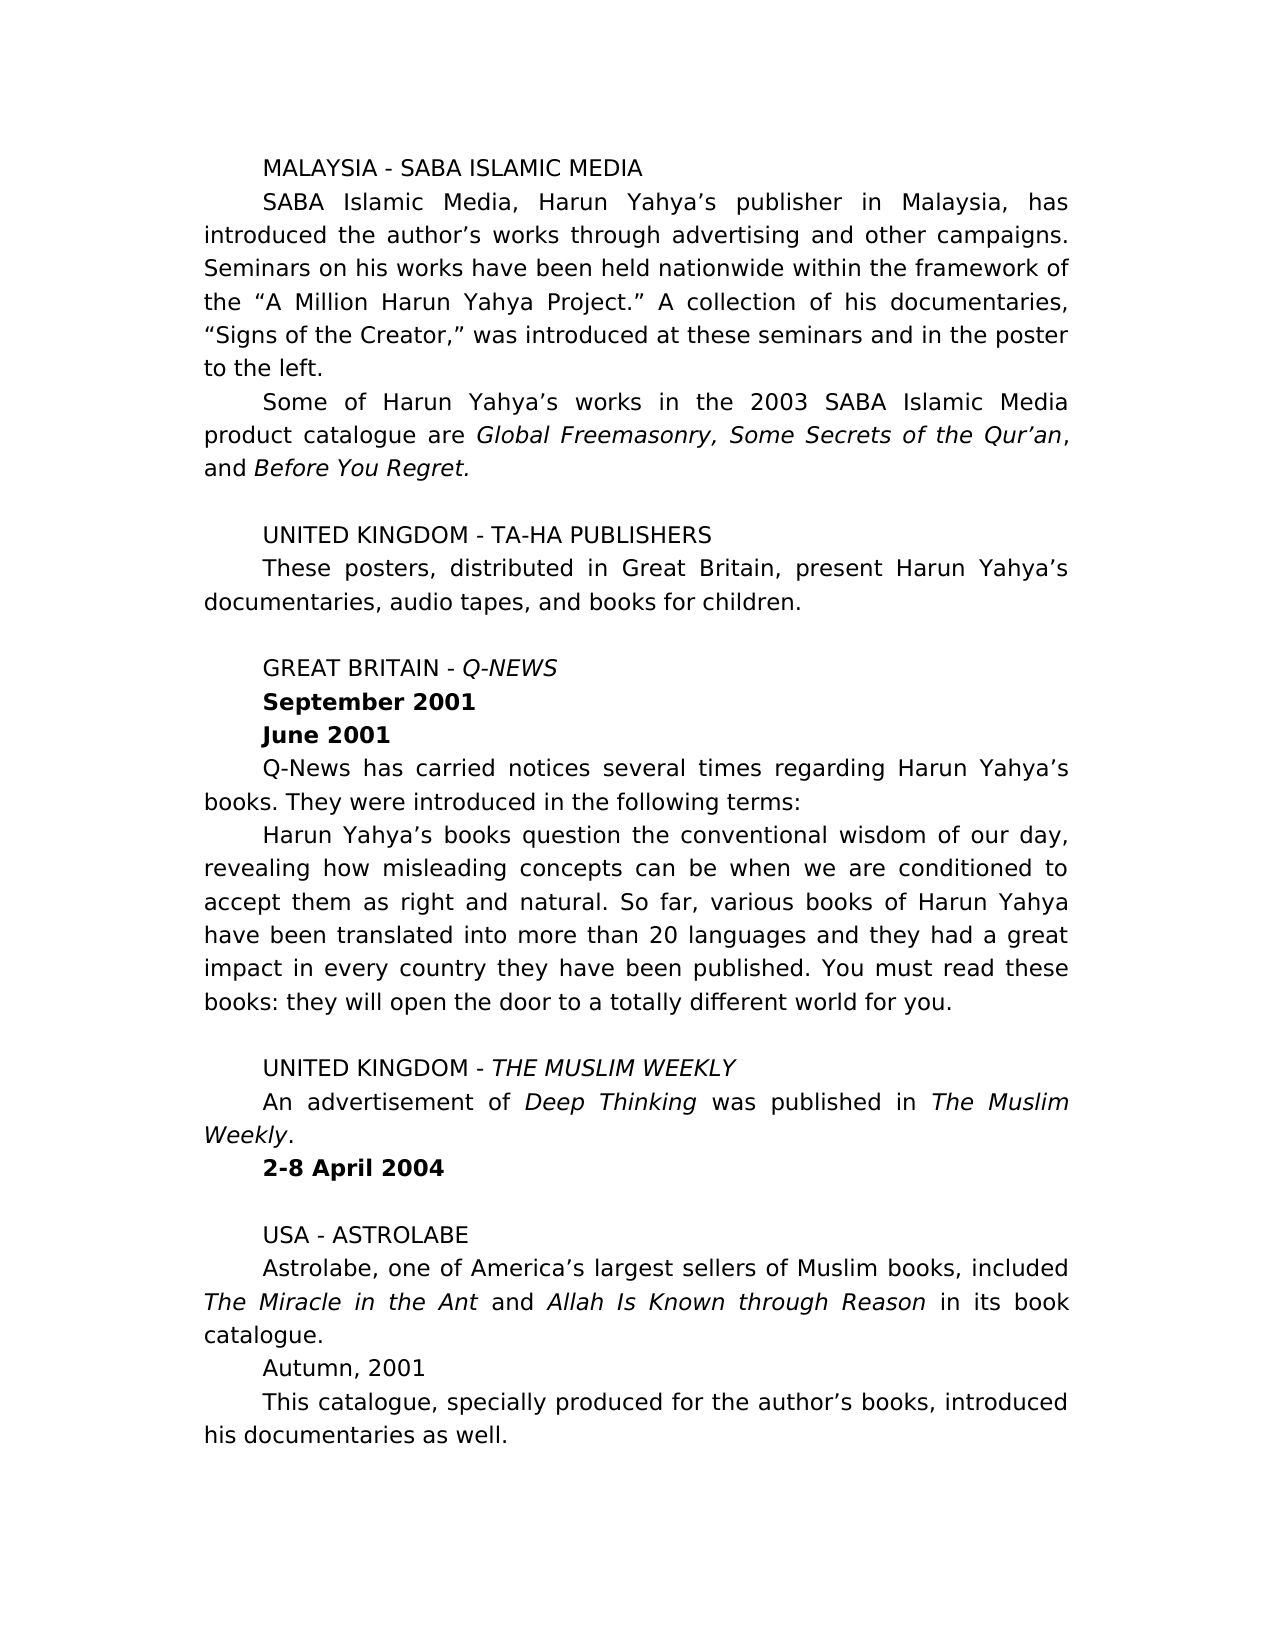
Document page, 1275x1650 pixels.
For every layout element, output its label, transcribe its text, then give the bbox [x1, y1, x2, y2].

text UNITED KINGDOM - TA-HA PUBLISHERS [203, 517, 1070, 550]
text Autumn, 2001 [203, 1350, 1070, 1383]
text This catalogue, specially produced for the author’s books, introduced his documentaries as well. [203, 1383, 1070, 1450]
text June 2001 [203, 717, 1070, 750]
text An advertisement of Deep Thinking was published in The Muslim Weekly. [203, 1083, 1070, 1150]
text USA - ASTROLABE [203, 1217, 1070, 1250]
text MALAYSIA - SABA ISLAMIC MEDIA [203, 150, 1070, 183]
text SABA Islamic Media, Harun Yahya’s publisher in Malaysia, has introduced the author’s works through advertising and other campaigns. Seminars on his works have been held nationwide within the framework of the “A Million Harun Yahya Project.” A collection of his documentaries, “Signs of the Creator,” was introduced at these seminars and in the poster to the left. [203, 183, 1070, 383]
text 2-8 April 2004 [203, 1150, 1070, 1183]
text These posters, distributed in Great Britain, present Harun Yahya’s documentaries, audio tapes, and books for children. [203, 550, 1070, 617]
text Astrolabe, one of America’s largest sellers of Muslim books, included The Miracle in the Ant and Allah Is Known through Reason in its book catalogue. [203, 1250, 1070, 1350]
text Some of Harun Yahya’s works in the 2003 SABA Islamic Media product catalogue are Global Freemasonry, Some Secrets of the Qur’an, and Before You Regret. [203, 383, 1070, 483]
text Q-News has carried notices several times regarding Harun Yahya’s books. They were introduced in the following terms: [203, 750, 1070, 817]
text September 2001 [203, 683, 1070, 717]
text UNITED KINGDOM - THE MUSLIM WEEKLY [203, 1050, 1070, 1083]
text Harun Yahya’s books question the conventional wisdom of our day, revealing how misleading concepts can be when we are conditioned to accept them as right and natural. So far, various books of Harun Yahya have been translated into more than 20 languages and they had a great impact in every country they have been published. You must read these books: they will open the door to a totally different world for you. [203, 817, 1070, 1017]
text GREAT BRITAIN - Q-NEWS [203, 650, 1070, 683]
